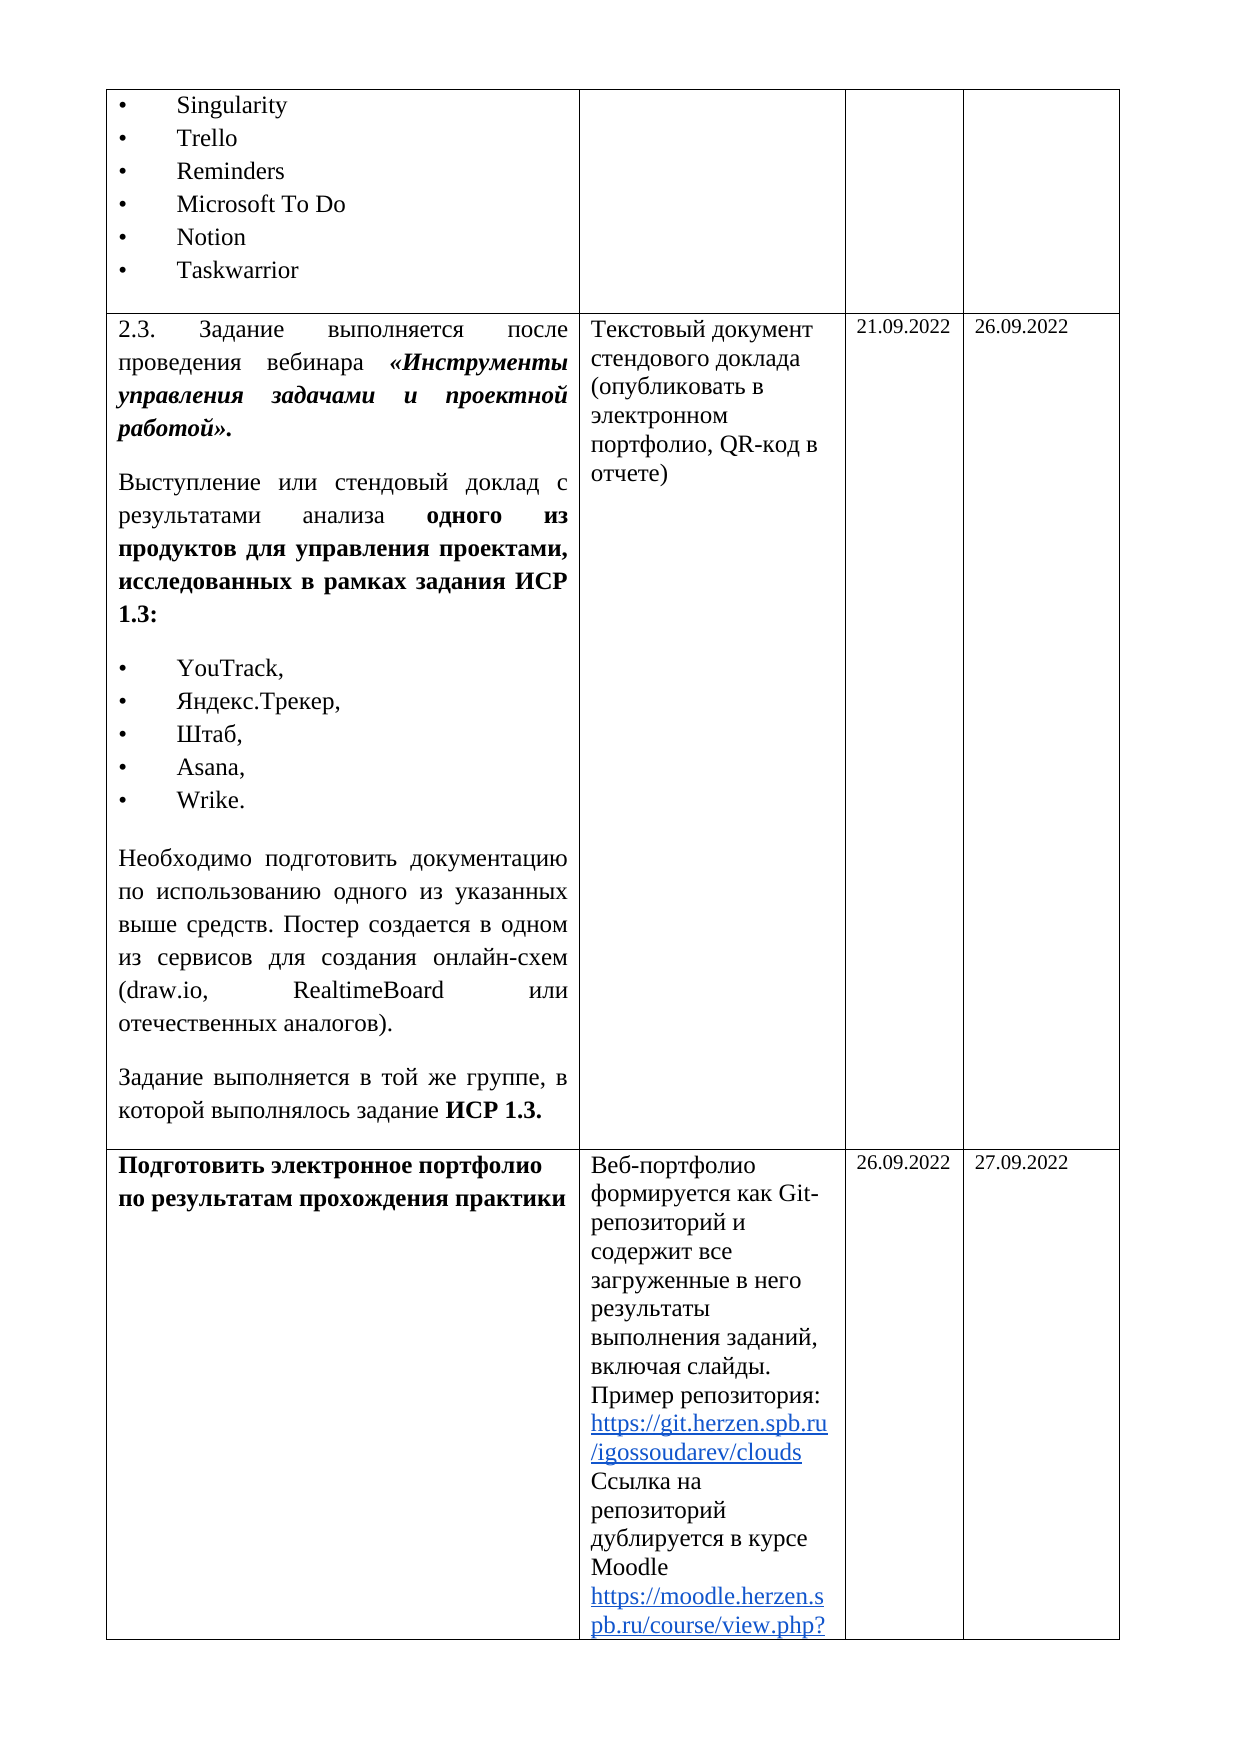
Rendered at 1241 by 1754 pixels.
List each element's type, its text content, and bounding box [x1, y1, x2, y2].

table_cell [964, 90, 1119, 313]
table_cell 27.09.2022 [964, 1150, 1119, 1638]
table_cell 21.09.2022 [846, 314, 963, 1149]
table_cell [580, 90, 845, 313]
table_cell Веб-портфолио формируется как Git-репозиторий и содержит все загруженные в него результаты выполнения заданий, включая слайды. Пример репозитория: https://git.herzen.spb.ru/igossoudarev/clouds Ссылка на репозиторий дублируется в курсе Moodle https://moodle.herzen.spb.ru/course/view.php? [580, 1150, 845, 1638]
table_cell Текстовый документ стендового доклада (опубликовать в электронном портфолио, QR-код в отчете) [580, 314, 845, 1149]
table_cell 26.09.2022 [846, 1150, 963, 1638]
table_cell Подготовить электронное портфолио по результатам прохождения практики [107, 1150, 579, 1638]
table_cell • Singularity • Trello • Reminders • Microsoft To Do • Notion • Taskwarrior [107, 90, 579, 313]
table_cell 2.3. Задание выполняется после проведения вебинара «Инструменты управления задачами и проектной работой». Выступление или стендовый доклад с результатами анализа одного из продуктов для управления проектами, исследованных в рамках задания ИСР 1.3: • YouTrack, • Яндекс.Трекер, • Штаб, • Asana, • Wrike. Необходимо подготовить документацию по использованию одного из указанных выше средств. Постер создается в одном из сервисов для создания онлайн-схем (draw.io, RealtimeBoard или отечественных аналогов). Задание выполняется в той же группе, в которой выполнялось задание ИСР 1.3. [107, 314, 579, 1149]
table_cell [846, 90, 963, 313]
table_cell 26.09.2022 [964, 314, 1119, 1149]
